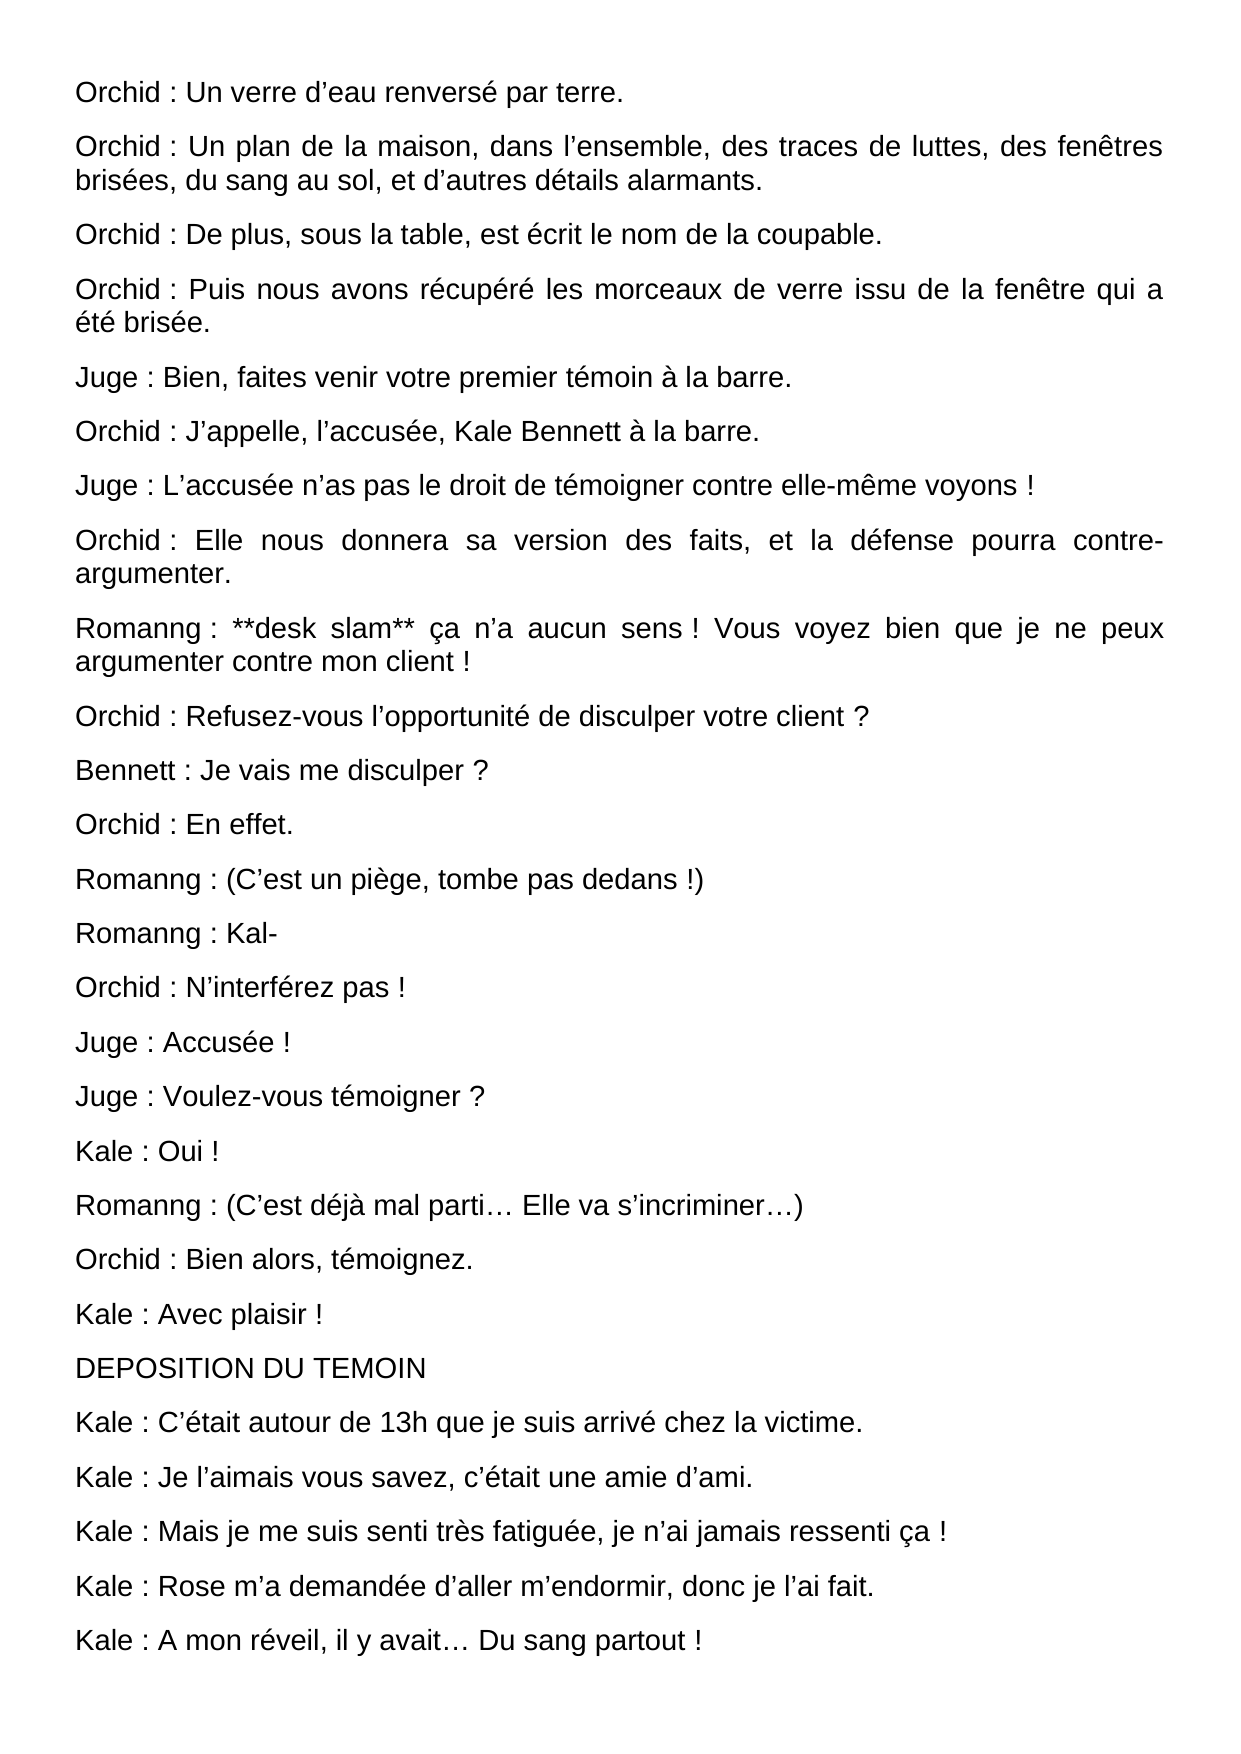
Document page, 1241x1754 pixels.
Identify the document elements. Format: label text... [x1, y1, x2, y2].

text Kale : Oui ! [75, 1133, 1165, 1167]
text Orchid : N’interférez pas ! [75, 970, 1165, 1004]
text Orchid : De plus, sous la table, est écrit le nom de la coupable. [75, 217, 1165, 251]
text Juge : Bien, faites venir votre premier témoin à la barre. [75, 359, 1165, 393]
text Kale : Je l’aimais vous savez, c’était une amie d’ami. [75, 1460, 1165, 1493]
text Orchid : J’appelle, l’accusée, Kale Bennett à la barre. [75, 414, 1165, 447]
text Kale : Avec plaisir ! [75, 1297, 1165, 1330]
text DEPOSITION DU TEMOIN [75, 1351, 1165, 1384]
text Orchid : Elle nous donnera sa version des faits, et la défense pourra contre-argumenter. [75, 523, 1165, 590]
text Romanng : Kal- [75, 916, 1165, 949]
text Orchid : Bien alors, témoignez. [75, 1242, 1165, 1276]
text Romanng : **desk slam** ça n’a aucun sens ! Vous voyez bien que je ne peux argumenter contre mon client ! [75, 611, 1165, 678]
text Bennett : Je vais me disculper ? [75, 753, 1165, 786]
text Orchid : Un plan de la maison, dans l’ensemble, des traces de luttes, des fenêtres brisées, du sang au sol, et d’autres détails alarmants. [75, 129, 1165, 196]
text Kale : Mais je me suis senti très fatiguée, je n’ai jamais ressenti ça ! [75, 1514, 1165, 1548]
text Kale : C’était autour de 13h que je suis arrivé chez la victime. [75, 1405, 1165, 1439]
text Kale : Rose m’a demandée d’aller m’endormir, donc je l’ai fait. [75, 1568, 1165, 1602]
text Orchid : Un verre d’eau renversé par terre. [75, 75, 1165, 108]
text Kale : A mon réveil, il y avait… Du sang partout ! [75, 1623, 1165, 1656]
text Juge : Accusée ! [75, 1025, 1165, 1058]
text Orchid : Refusez-vous l’opportunité de disculper votre client ? [75, 698, 1165, 732]
text Juge : Voulez-vous témoigner ? [75, 1079, 1165, 1113]
text Romanng : (C’est déjà mal parti… Elle va s’incriminer…) [75, 1188, 1165, 1221]
text Romanng : (C’est un piège, tombe pas dedans !) [75, 862, 1165, 895]
text Orchid : En effet. [75, 807, 1165, 841]
text Orchid : Puis nous avons récupéré les morceaux de verre issu de la fenêtre qui a été brisée. [75, 272, 1165, 339]
text Juge : L’accusée n’as pas le droit de témoigner contre elle-même voyons ! [75, 468, 1165, 502]
